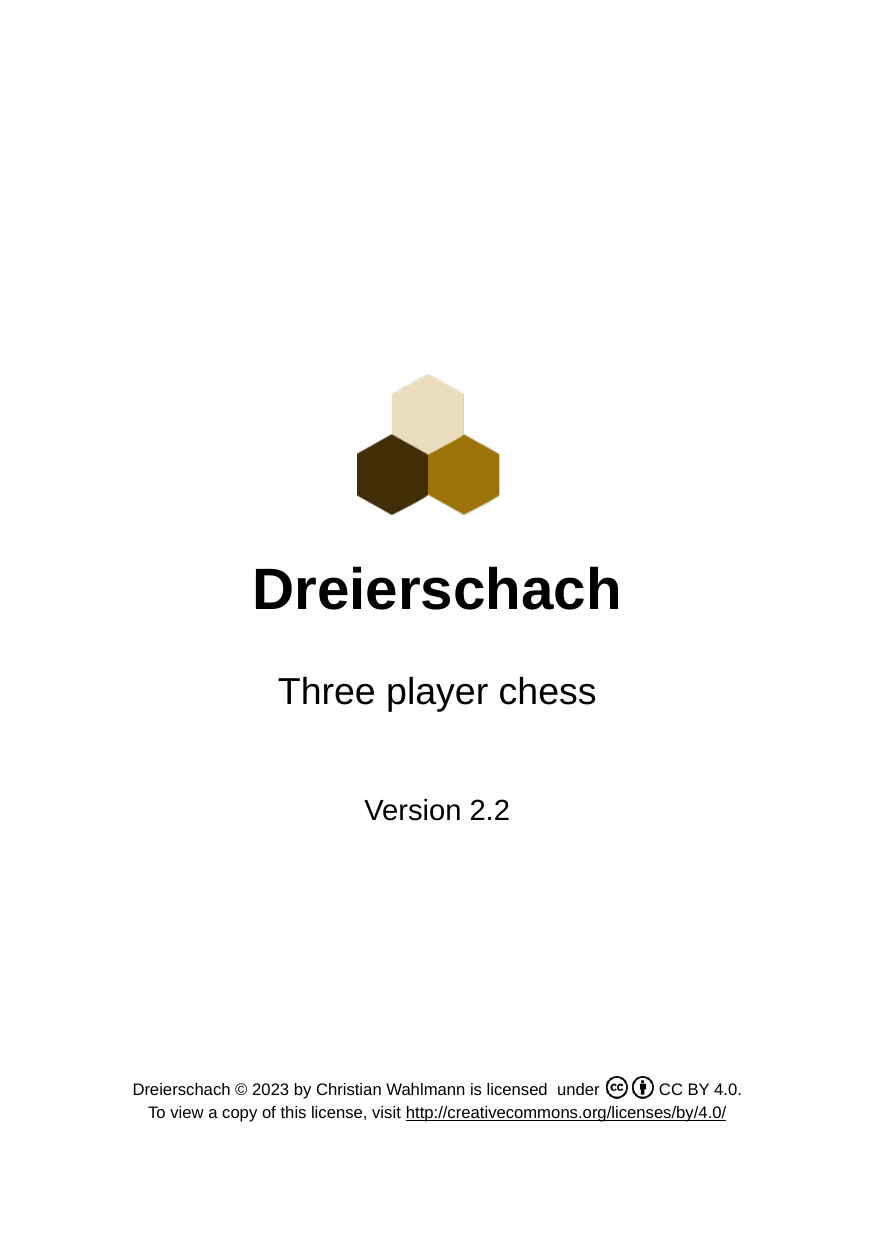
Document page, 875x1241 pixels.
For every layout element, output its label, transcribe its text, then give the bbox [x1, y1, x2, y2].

title Dreierschach [118, 554, 756, 622]
picture [357, 374, 500, 517]
picture [604, 1074, 655, 1100]
subtitle Version 2.2 [118, 793, 756, 826]
subtitle Three player chess [118, 669, 756, 755]
